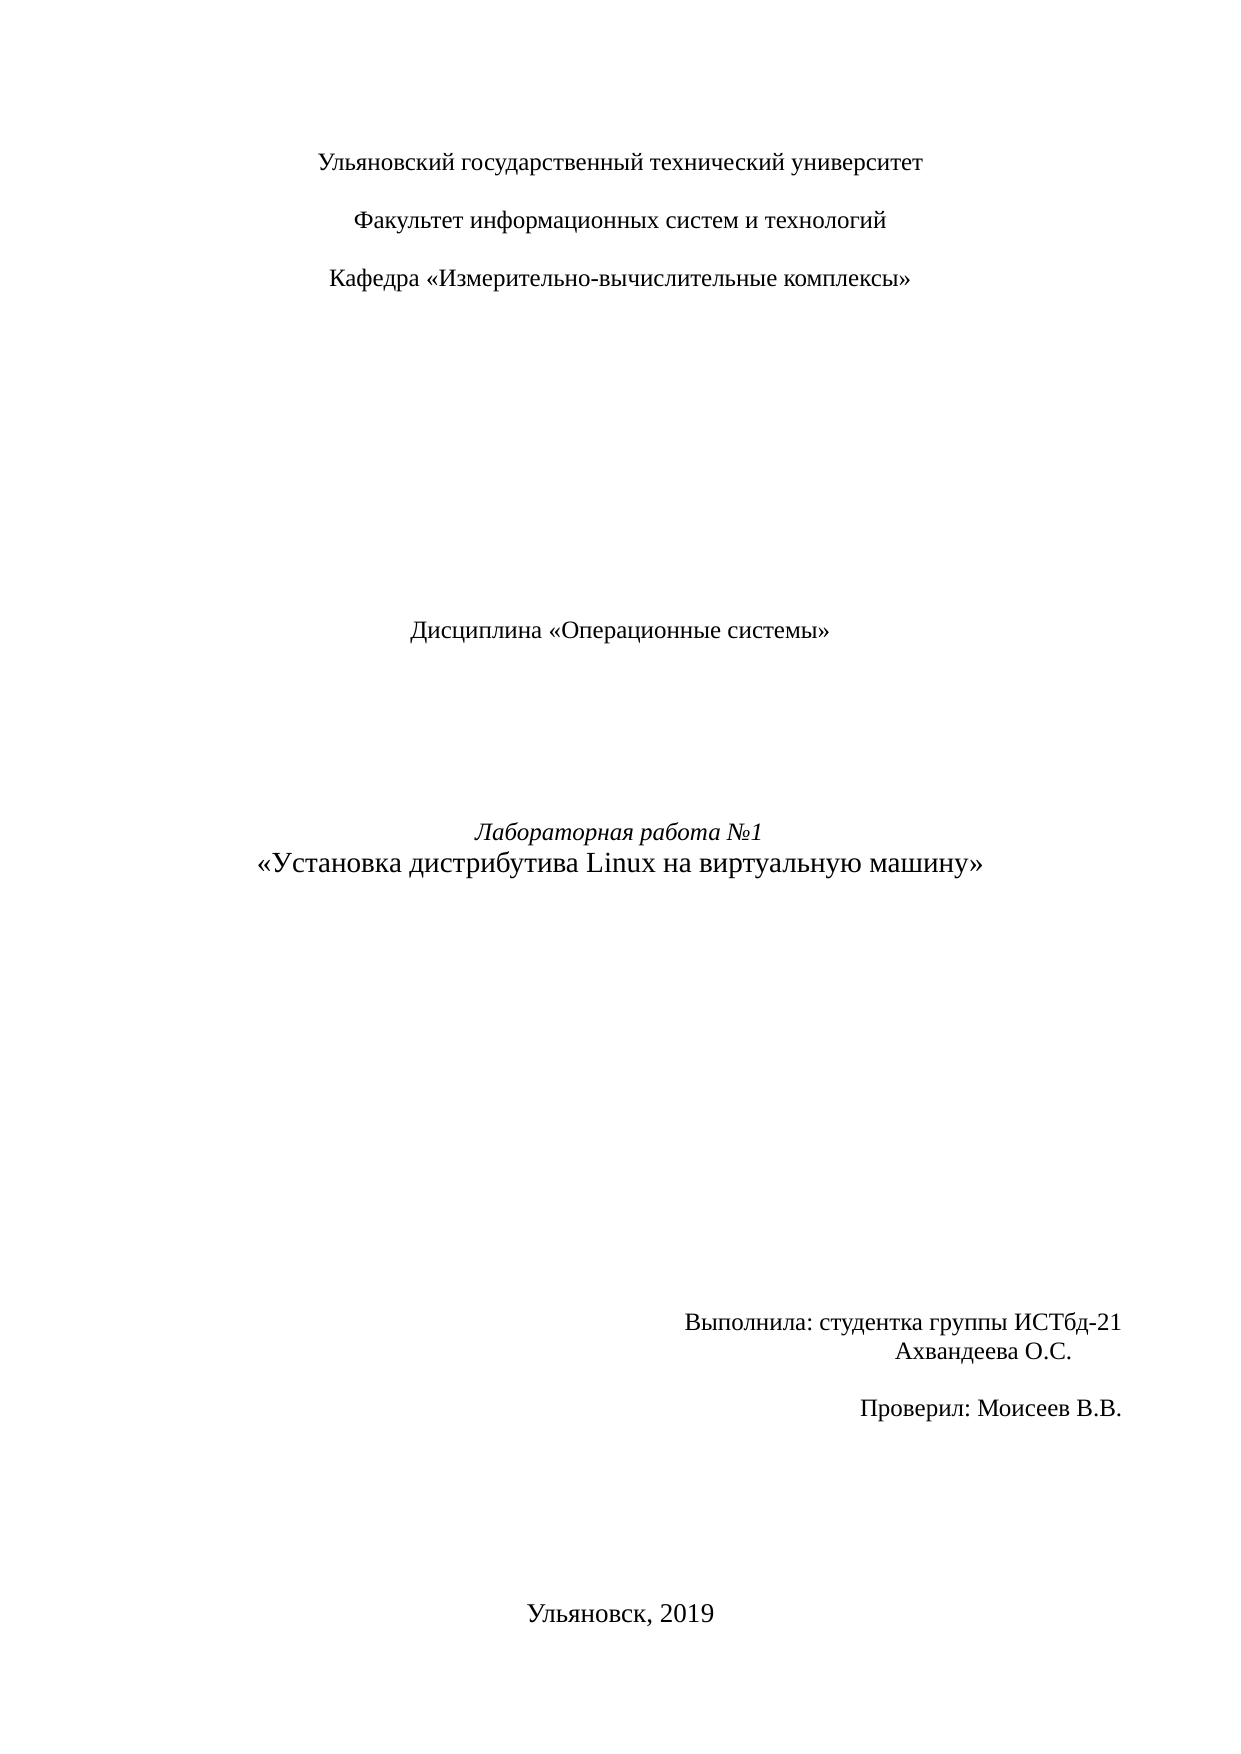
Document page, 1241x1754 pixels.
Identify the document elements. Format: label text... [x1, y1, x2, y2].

text «Установка дистрибутива Linux на виртуальную машину» [118, 846, 1122, 879]
text Ахвандеева О.С. [118, 1336, 1122, 1364]
text Лабораторная работа №1 [118, 817, 1122, 846]
text Ульяновск, 2019 [118, 1598, 1122, 1629]
text Кафедра «Измерительно-вычислительные комплексы» [118, 263, 1122, 292]
text Дисциплина «Операционные системы» [118, 615, 1122, 644]
text Проверил: Моисеев В.В. [118, 1393, 1122, 1422]
text Выполнила: студентка группы ИСТбд-21 [118, 1307, 1122, 1336]
text Факультет информационных систем и технологий [118, 205, 1122, 234]
text Ульяновский государственный технический университет [118, 147, 1122, 176]
